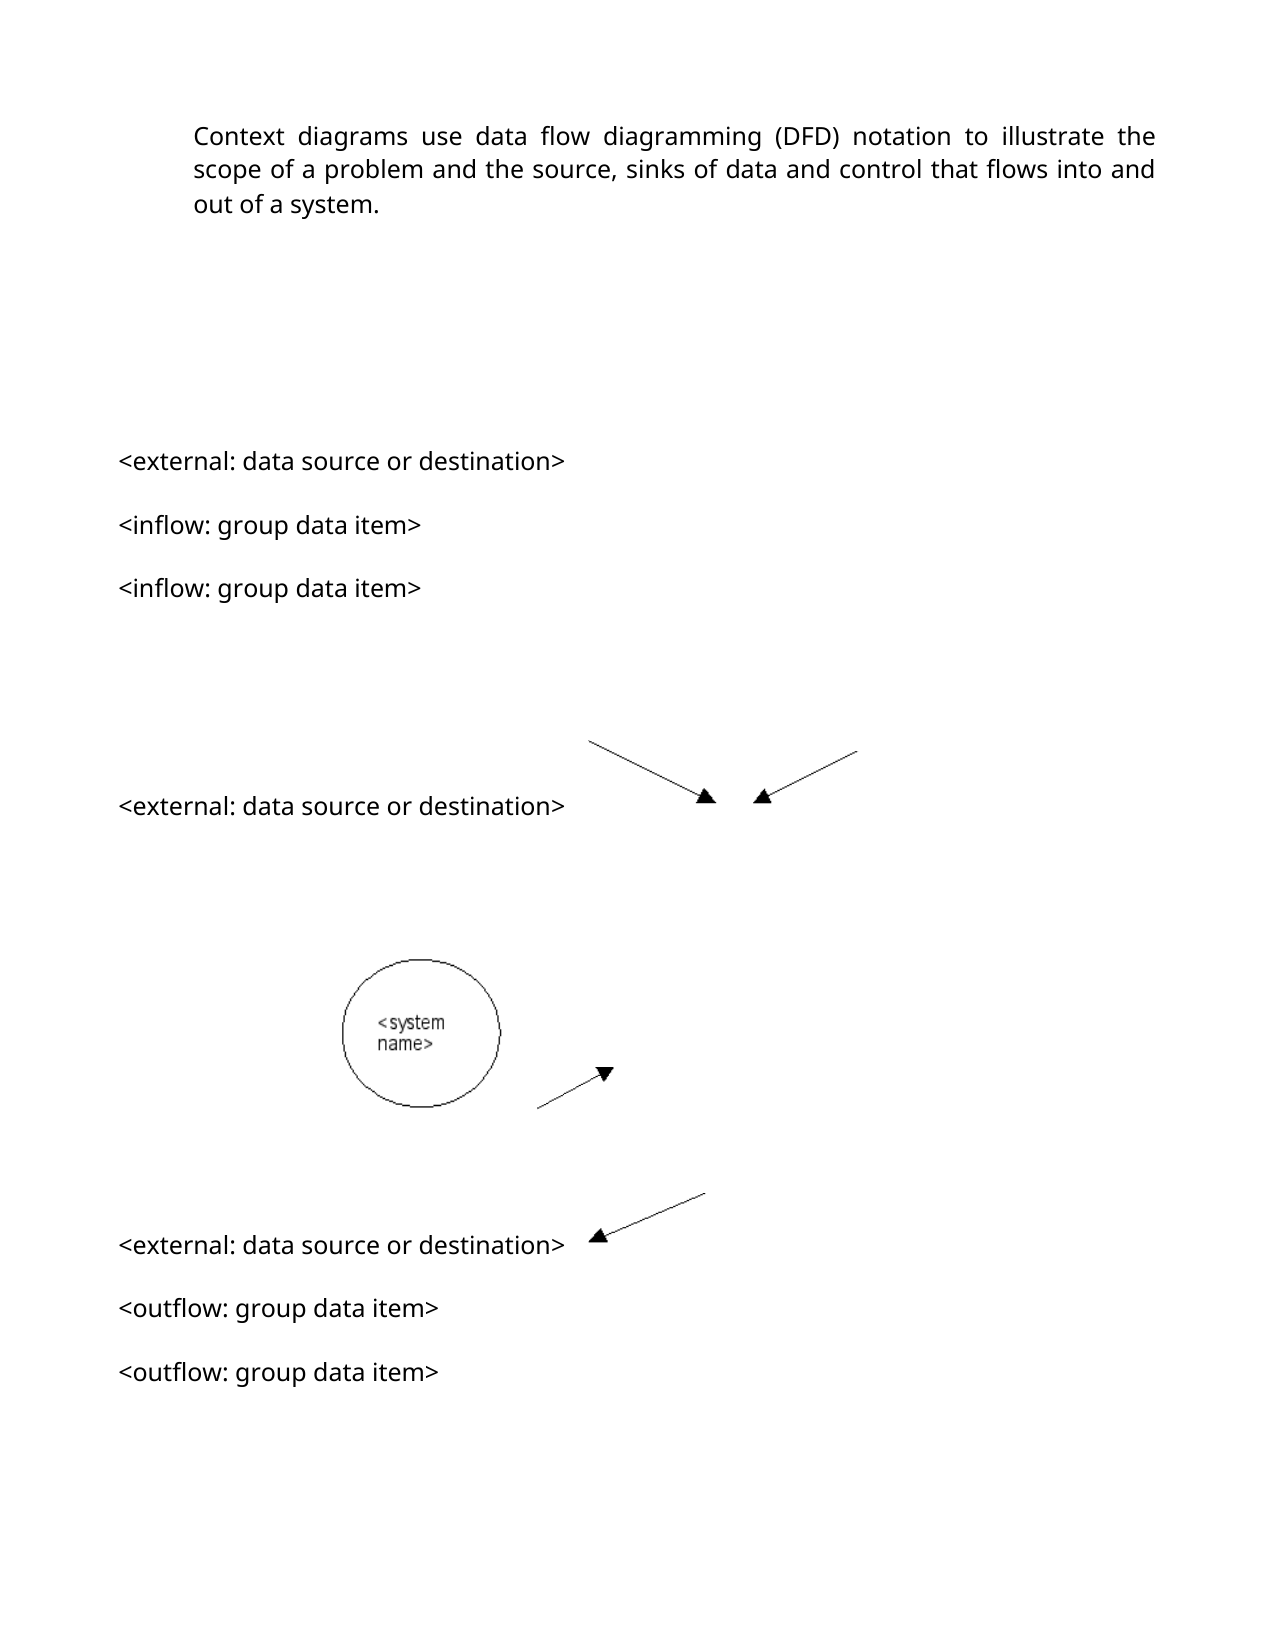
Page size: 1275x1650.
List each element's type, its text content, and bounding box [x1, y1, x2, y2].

picture [588, 740, 720, 807]
text <external: data source or destination> [118, 1184, 1157, 1262]
text <external: data source or destination> [118, 444, 1157, 478]
picture [752, 751, 862, 807]
picture [588, 1193, 709, 1246]
text <outflow: group data item> [118, 1291, 1157, 1325]
picture [537, 1067, 618, 1112]
text <inflow: group data item> [118, 507, 1157, 541]
text <inflow: group data item> [118, 571, 1157, 604]
text Context diagrams use data flow diagramming (DFD) notation to illustrate the scope of a problem and the source, sinks of data and control that flows into and out of a system. [386, 186, 1157, 220]
text <outflow: group data item> [118, 1354, 1157, 1388]
picture [341, 958, 504, 1112]
text <external: data source or destination> [118, 731, 1157, 823]
